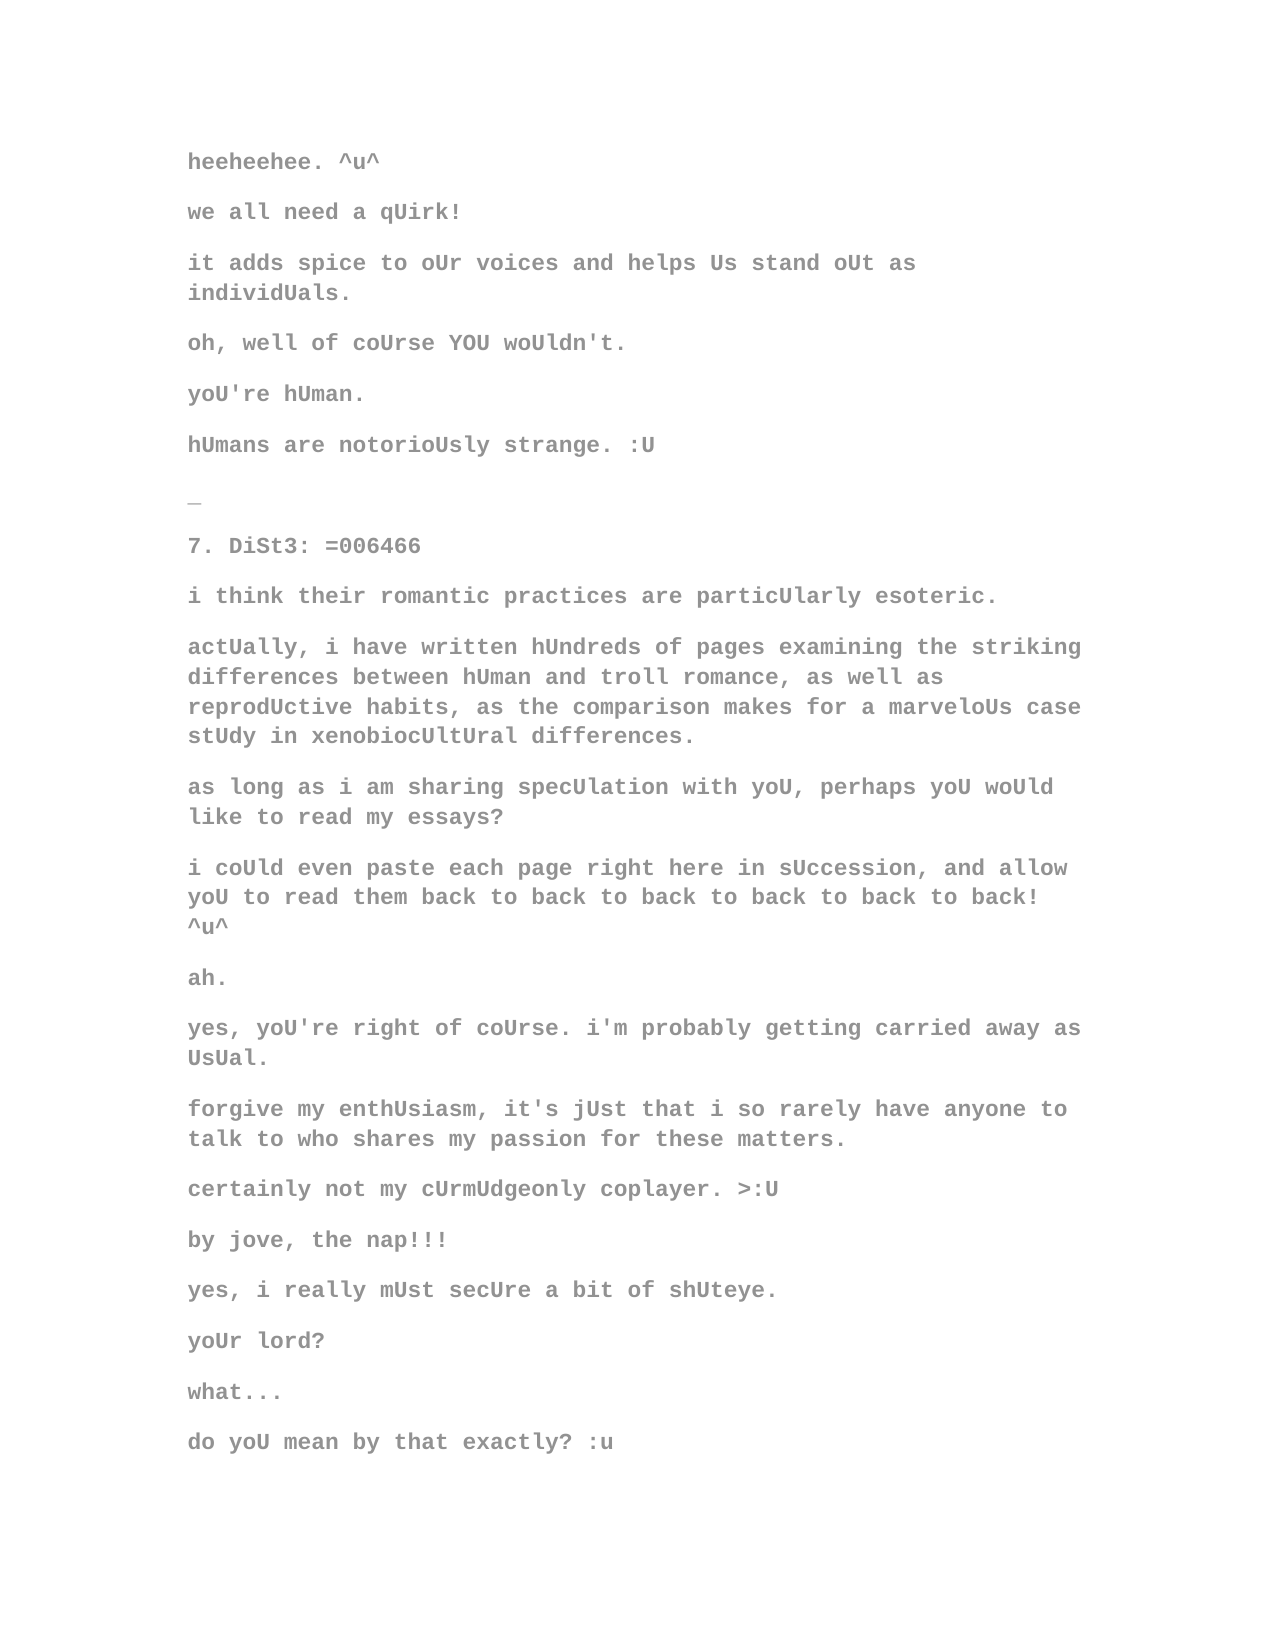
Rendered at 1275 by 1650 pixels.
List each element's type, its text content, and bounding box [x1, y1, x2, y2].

text we all need a qUirk! [187, 201, 1087, 227]
text hUmans are notorioUsly strange. :U [187, 433, 1087, 459]
text yoU're hUman. [187, 382, 1087, 408]
text yes, yoU're right of coUrse. i'm probably getting carried away as UsUal. [187, 1017, 1087, 1072]
text what... [187, 1380, 1087, 1406]
text yes, i really mUst secUre a bit of shUteye. [187, 1279, 1087, 1305]
text actUally, i have written hUndreds of pages examining the striking differences between hUman and troll romance, as well as reprodUctive habits, as the comparison makes for a marveloUs case stUdy in xenobiocUltUral differences. [187, 635, 1087, 751]
text heeheehee. ^u^ [187, 150, 1087, 176]
text _ [187, 483, 1087, 509]
text oh, well of coUrse YOU woUldn't. [187, 332, 1087, 358]
text certainly not my cUrmUdgeonly coplayer. >:U [187, 1177, 1087, 1203]
text do yoU mean by that exactly? :u [187, 1431, 1087, 1457]
text it adds spice to oUr voices and helps Us stand oUt as individUals. [187, 251, 1087, 307]
text forgive my enthUsiasm, it's jUst that i so rarely have anyone to talk to who shares my passion for these matters. [187, 1097, 1087, 1153]
text by jove, the nap!!! [187, 1228, 1087, 1254]
text as long as i am sharing specUlation with yoU, perhaps yoU woUld like to read my essays? [187, 775, 1087, 831]
text i coUld even paste each page right here in sUccession, and allow yoU to read them back to back to back to back to back to back! ^u^ [187, 856, 1087, 941]
text ah. [187, 966, 1087, 992]
text i think their romantic practices are particUlarly esoteric. [187, 585, 1087, 611]
text yoUr lord? [187, 1329, 1087, 1355]
text 7. DiSt3: =006466 [187, 534, 1087, 560]
